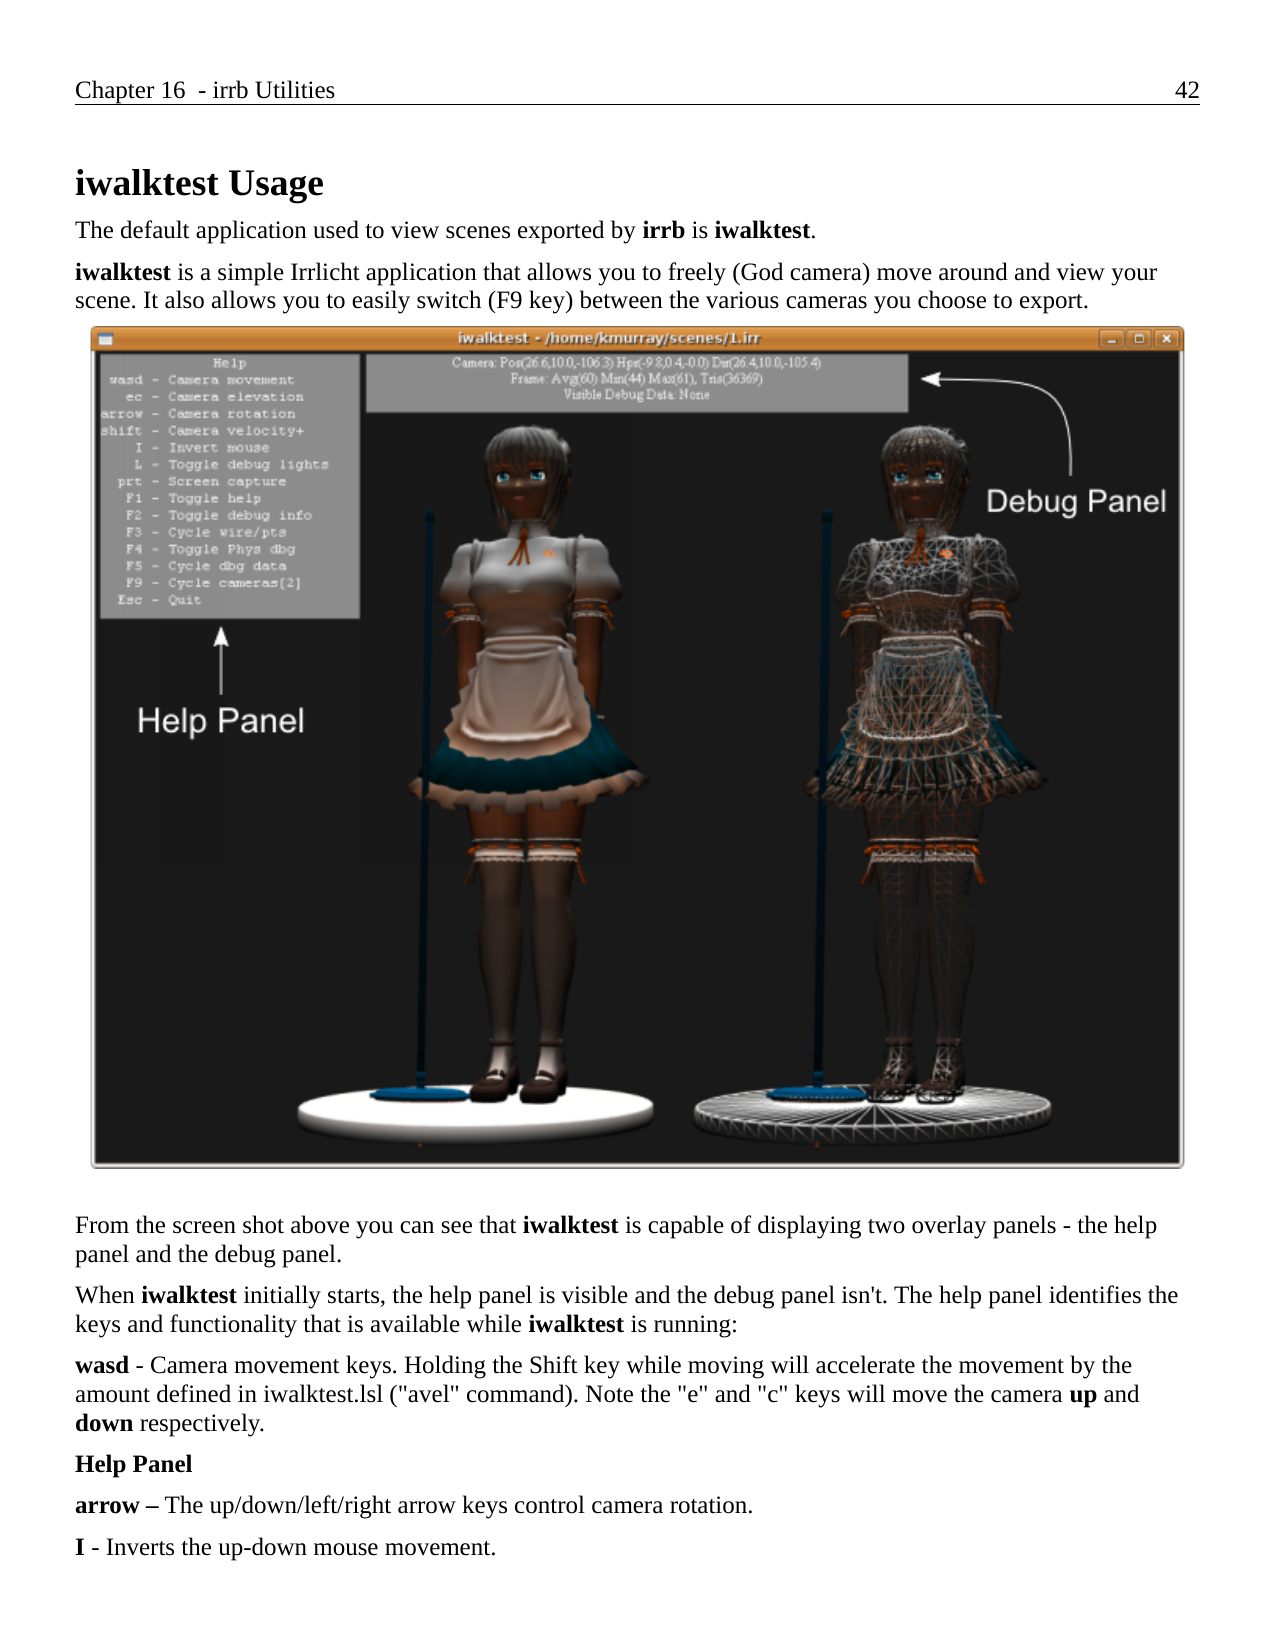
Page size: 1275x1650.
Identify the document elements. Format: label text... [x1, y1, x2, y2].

picture [90, 326, 1185, 1169]
text From the screen shot above you can see that iwalktest is capable of displaying two overlay panels - the help panel and the debug panel. [75, 1210, 1200, 1268]
text arrow – The up/down/left/right arrow keys control camera rotation. [75, 1490, 1200, 1519]
text iwalktest is a simple Irrlicht application that allows you to freely (God camera) move around and view your scene. It also allows you to easily switch (F9 key) between the various cameras you choose to export. [75, 257, 1200, 314]
text Help Panel [75, 1449, 1200, 1478]
subtitle iwalktest Usage [75, 160, 1200, 203]
text The default application used to view scenes exported by irrb is iwalktest. [75, 216, 1200, 244]
text I - Inverts the up-down mouse movement. [75, 1532, 1200, 1560]
text When iwalktest initially starts, the help panel is visible and the debug panel isn't. The help panel identifies the keys and functionality that is available while iwalktest is running: [75, 1280, 1200, 1338]
text wasd - Camera movement keys. Holding the Shift key while moving will accelerate the movement by the amount defined in iwalktest.lsl ("avel" command). Note the "e" and "c" keys will move the camera up and down respectively. [75, 1350, 1200, 1437]
